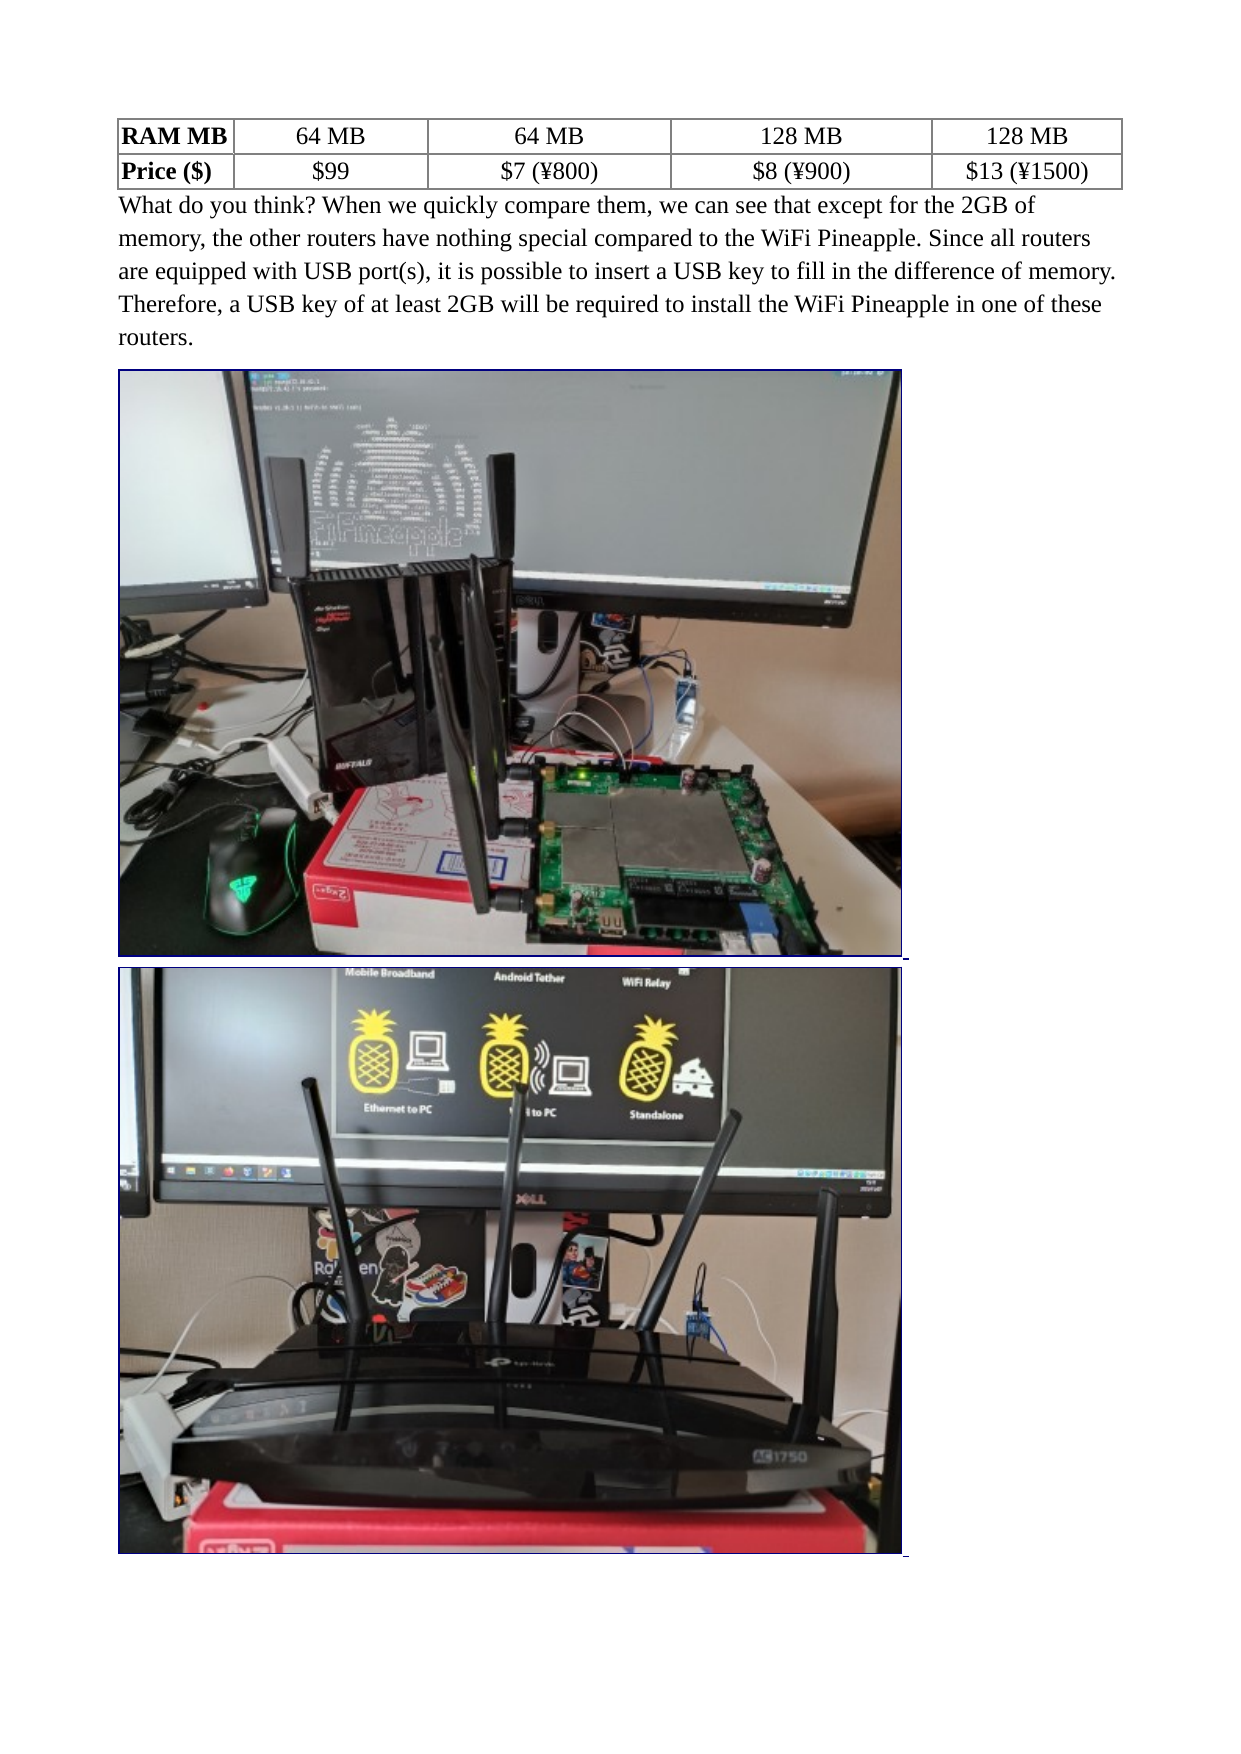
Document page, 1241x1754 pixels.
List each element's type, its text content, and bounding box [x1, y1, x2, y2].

picture [120, 968, 901, 1553]
table_cell 64 MB [429, 120, 670, 153]
table_cell 128 MB [933, 120, 1121, 153]
table_cell $7 (¥800) [429, 155, 670, 188]
table_cell $8 (¥900) [672, 155, 931, 188]
text What do you think? When we quickly compare them, we can see that except for the 2GB of memory, the other routers have nothing special compared to the WiFi Pineapple. Since all routers are equipped with USB port(s), it is possible to insert a USB key to fill in the difference of memory. Therefore, a USB key of at least 2GB will be required to install the WiFi Pineapple in one of these routers. [118, 190, 1122, 351]
table_cell 128 MB [672, 120, 931, 153]
table_cell $13 (¥1500) [933, 155, 1121, 188]
table_cell Price ($) [119, 155, 233, 188]
table_cell 64 MB [235, 120, 427, 153]
table_cell $99 [235, 155, 427, 188]
table_cell RAM MB [119, 120, 233, 153]
picture [120, 371, 901, 955]
